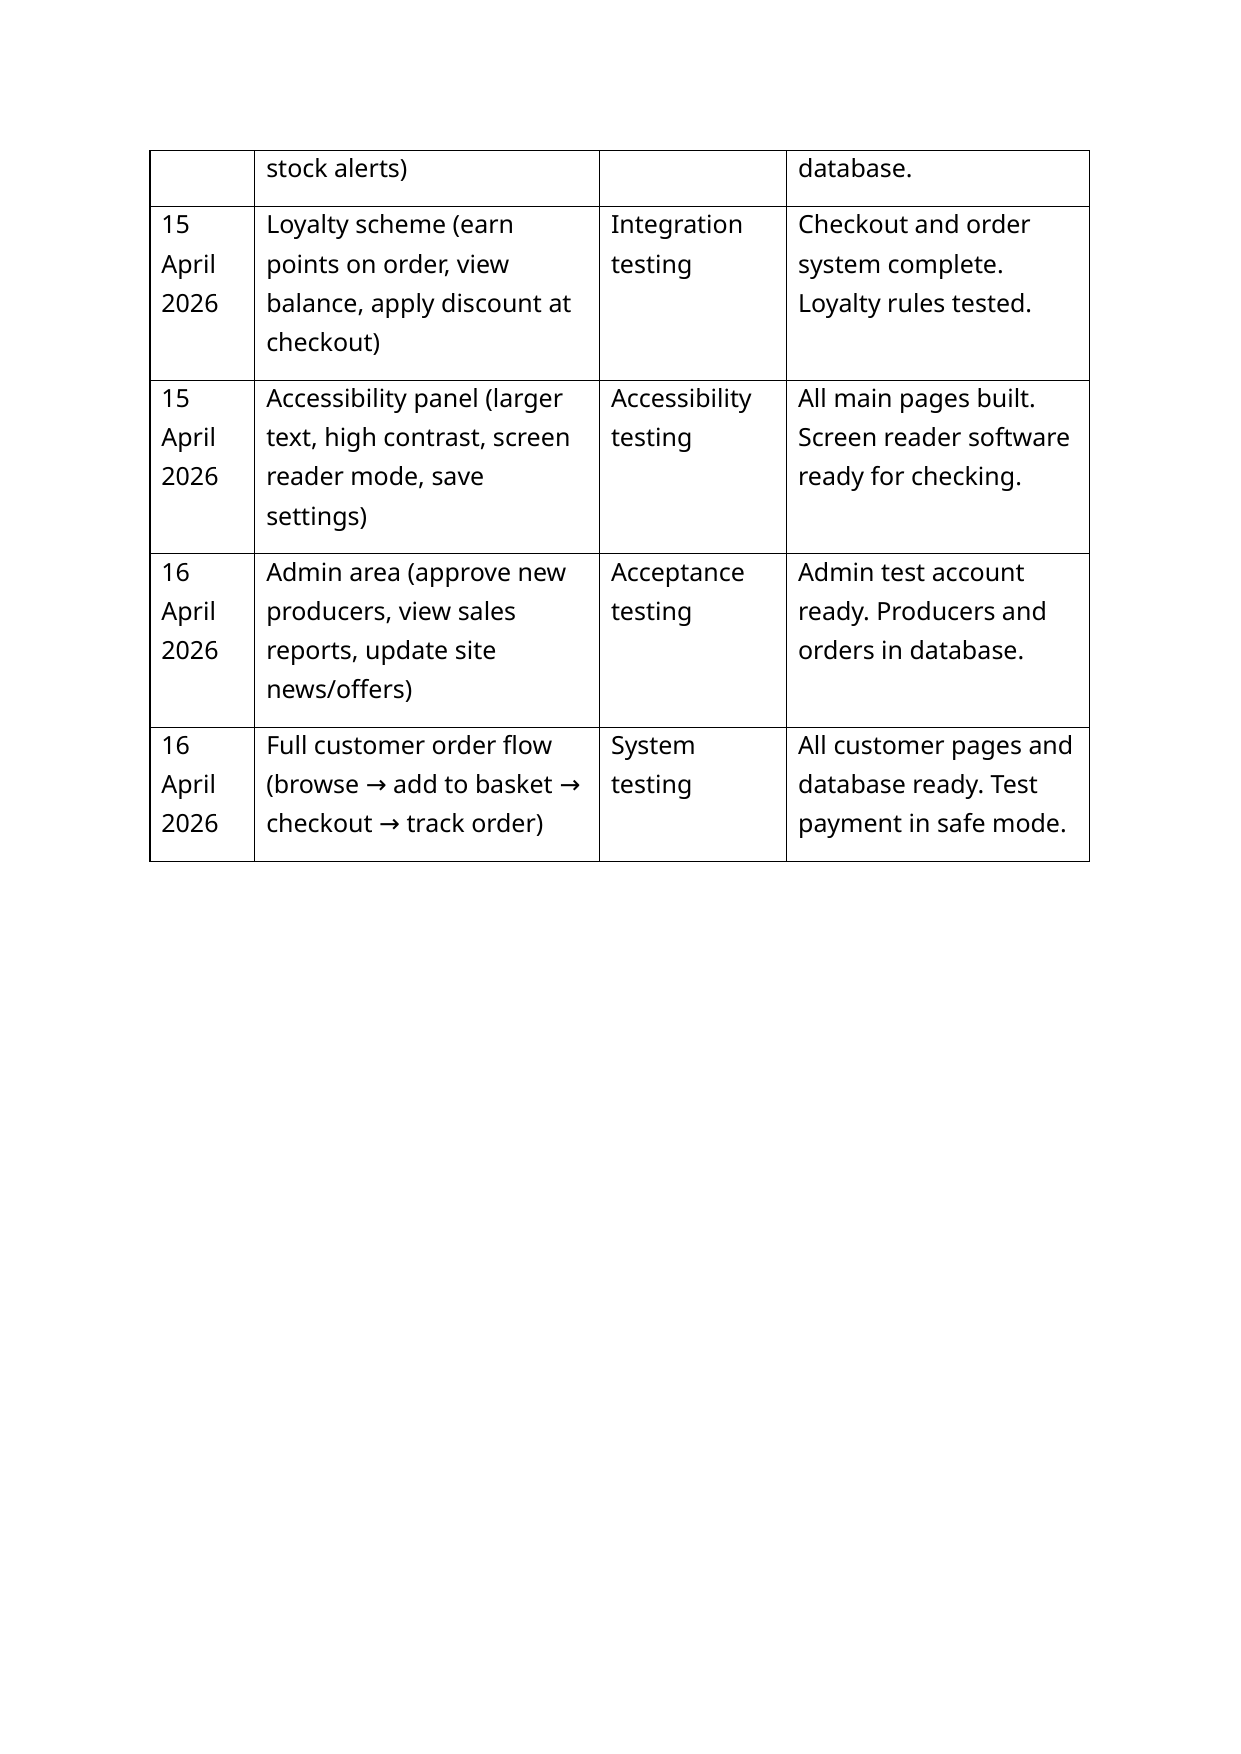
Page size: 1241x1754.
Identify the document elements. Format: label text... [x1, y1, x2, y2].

table_cell System testing [600, 728, 786, 861]
table_cell Checkout and order system complete. Loyalty rules tested. [787, 207, 1089, 379]
table_cell Admin area (approve new producers, view sales reports, update site news/offers) [255, 554, 599, 727]
table_cell Full customer order flow (browse → add to basket → checkout → track order) [255, 728, 599, 861]
table_cell Acceptance testing [600, 554, 786, 727]
table_cell Loyalty scheme (earn points on order, view balance, apply discount at checkout) [255, 207, 599, 379]
table_cell 16 April 2026 [151, 728, 254, 861]
table_cell 15 April 2026 [151, 381, 254, 553]
table_cell 16 April 2026 [151, 554, 254, 727]
table_cell [151, 151, 254, 206]
table_cell Accessibility testing [600, 381, 786, 553]
table_cell Integration testing [600, 207, 786, 379]
table_cell All main pages built. Screen reader software ready for checking. [787, 381, 1089, 553]
table_cell database. [787, 151, 1089, 206]
table_cell stock alerts) [255, 151, 599, 206]
table_cell All customer pages and database ready. Test payment in safe mode. [787, 728, 1089, 861]
table_cell Admin test account ready. Producers and orders in database. [787, 554, 1089, 727]
table_cell Accessibility panel (larger text, high contrast, screen reader mode, save settings) [255, 381, 599, 553]
table_cell [600, 151, 786, 206]
table_cell 15 April 2026 [151, 207, 254, 379]
